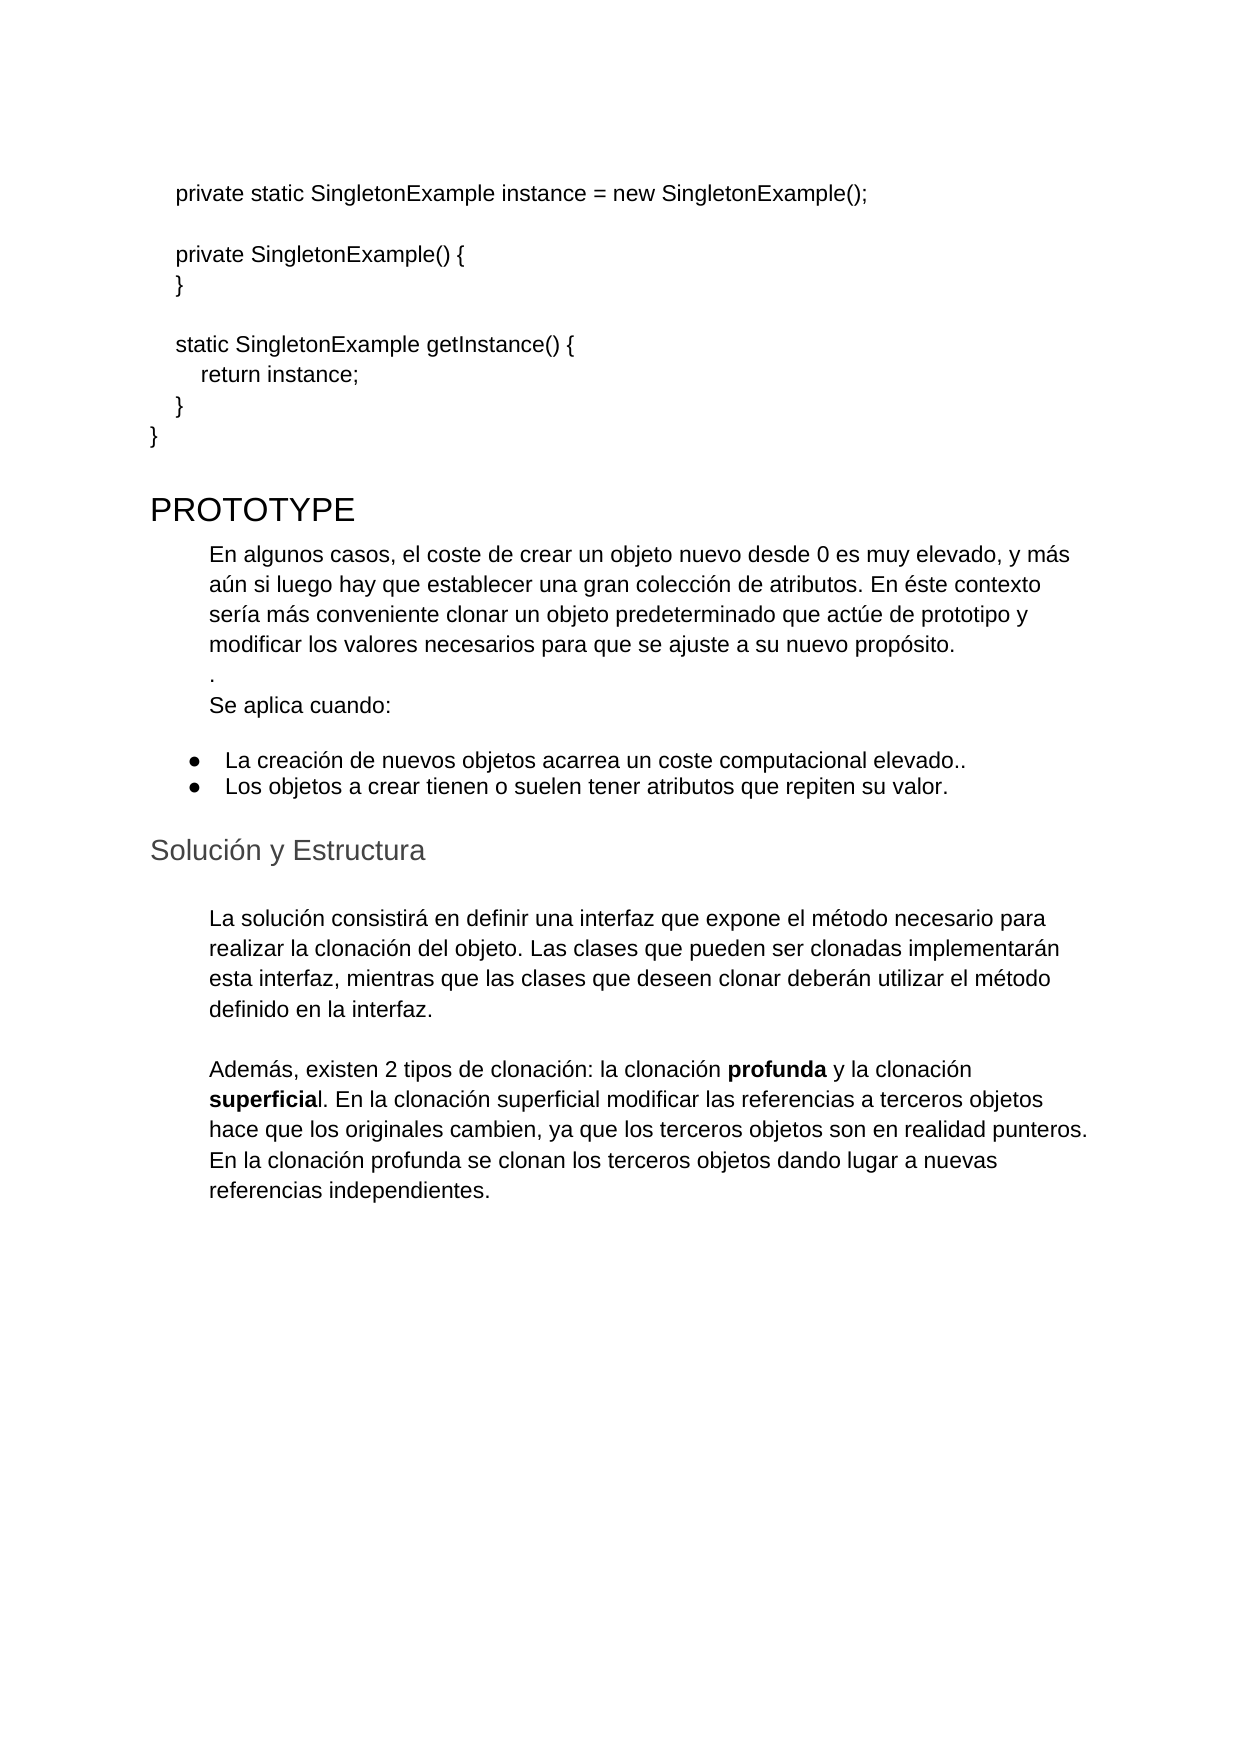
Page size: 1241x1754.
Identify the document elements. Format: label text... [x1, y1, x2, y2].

text } [150, 422, 1090, 448]
list La creación de nuevos objetos acarrea un coste computacional elevado.. [187, 747, 1090, 773]
text Además, existen 2 tipos de clonación: la clonación profunda y la clonación superficial. En la clonación superficial modificar las referencias a terceros objetos hace que los originales cambien, ya que los terceros objetos son en realidad punteros. En la clonación profunda se clonan los terceros objetos dando lugar a nuevas referencias independientes. [209, 1056, 1090, 1203]
text } [150, 392, 1090, 418]
text return instance; [150, 361, 1090, 388]
subtitle PROTOTYPE [150, 489, 1090, 528]
text } [150, 271, 1090, 297]
list Los objetos a crear tienen o suelen tener atributos que repiten su valor. [187, 773, 1090, 799]
text private static SingletonExample instance = new SingletonExample(); [150, 180, 1090, 207]
subtitle Solución y Estructura [150, 833, 1090, 866]
text En algunos casos, el coste de crear un objeto nuevo desde 0 es muy elevado, y más aún si luego hay que establecer una gran colección de atributos. En éste contexto sería más conveniente clonar un objeto predeterminado que actúe de prototipo y modificar los valores necesarios para que se ajuste a su nuevo propósito. [209, 541, 1090, 657]
text . [209, 661, 1090, 688]
text Se aplica cuando: [209, 692, 1090, 718]
text private SingletonExample() { [150, 241, 1090, 267]
text static SingletonExample getInstance() { [150, 331, 1090, 358]
text La solución consistirá en definir una interfaz que expone el método necesario para realizar la clonación del objeto. Las clases que pueden ser clonadas implementarán esta interfaz, mientras que las clases que deseen clonar deberán utilizar el método definido en la interfaz. [209, 905, 1090, 1022]
